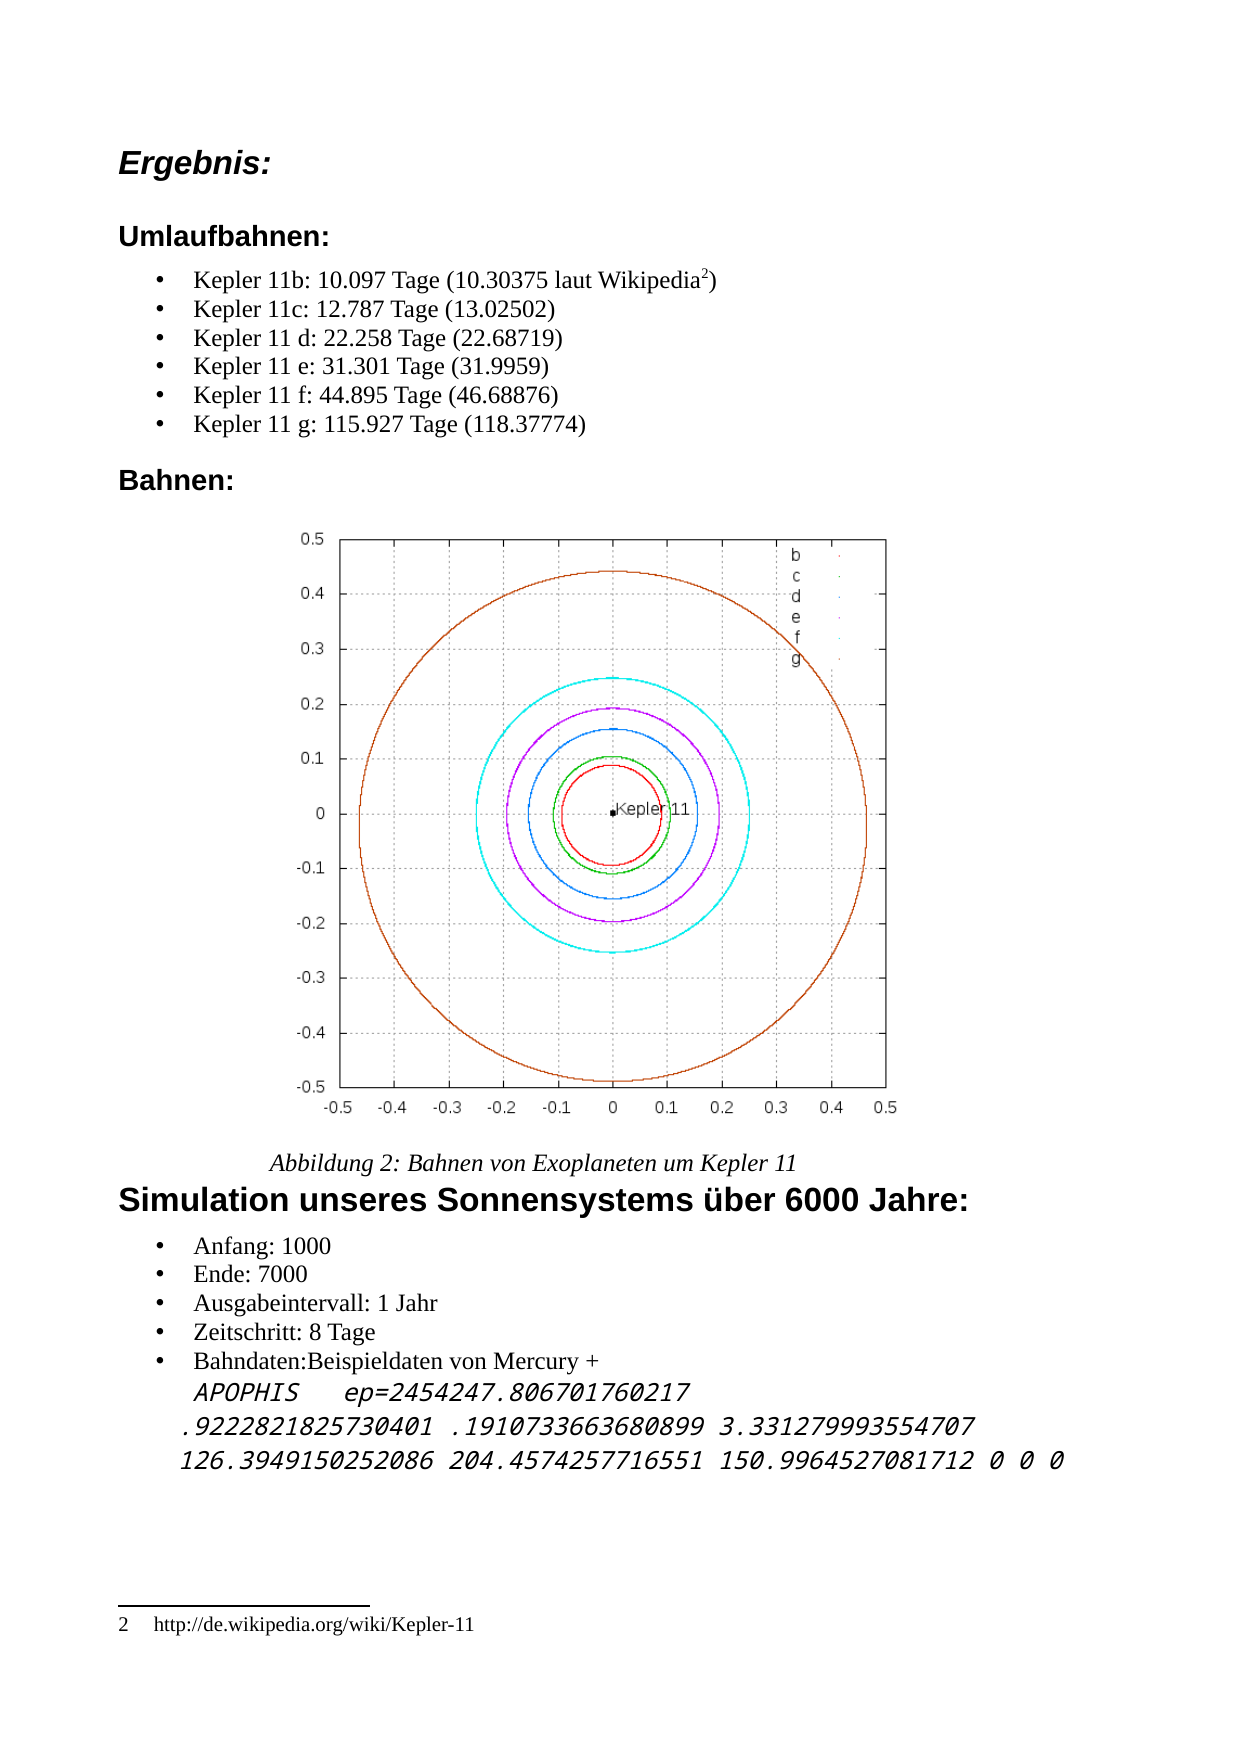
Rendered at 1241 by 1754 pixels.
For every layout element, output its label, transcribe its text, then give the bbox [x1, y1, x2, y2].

list Anfang: 1000 [156, 1231, 1122, 1259]
list Kepler 11b: 10.097 Tage (10.30375 laut Wikipedia) [156, 265, 1122, 294]
subtitle Ergebnis: [118, 143, 1122, 182]
subtitle Simulation unseres Sonnensystems über 6000 Jahre: [118, 534, 1122, 1218]
list http://de.wikipedia.org/wiki/Kepler-11 [118, 1612, 1122, 1636]
list Bahndaten:Beispieldaten von Mercury + [156, 1346, 1122, 1374]
list Kepler 11 f: 44.895 Tage (46.68876) [156, 380, 1122, 409]
list Zeitschritt: 8 Tage [156, 1317, 1122, 1346]
list Kepler 11c: 12.787 Tage (13.02502) [156, 294, 1122, 323]
list Ausgabeintervall: 1 Jahr [156, 1288, 1122, 1317]
subtitle Bahnen: [118, 463, 1122, 496]
list Kepler 11 e: 31.301 Tage (31.9959) [156, 351, 1122, 380]
text Abbildung 2: Bahnen von Exoplaneten um Kepler 11 [269, 1149, 919, 1177]
list Ende: 7000 [156, 1259, 1122, 1288]
text .9222821825730401 .1910733663680899 3.331279993554707 126.3949150252086 204.4574257716551 150.9964527081712 0 0 0 [177, 1409, 1122, 1477]
picture [269, 498, 919, 1149]
list Kepler 11 g: 115.927 Tage (118.37774) [156, 409, 1122, 438]
text APOPHIS ep=2454247.806701760217 [177, 1374, 1122, 1409]
subtitle Umlaufbahnen: [118, 219, 1122, 253]
list Kepler 11 d: 22.258 Tage (22.68719) [156, 323, 1122, 351]
